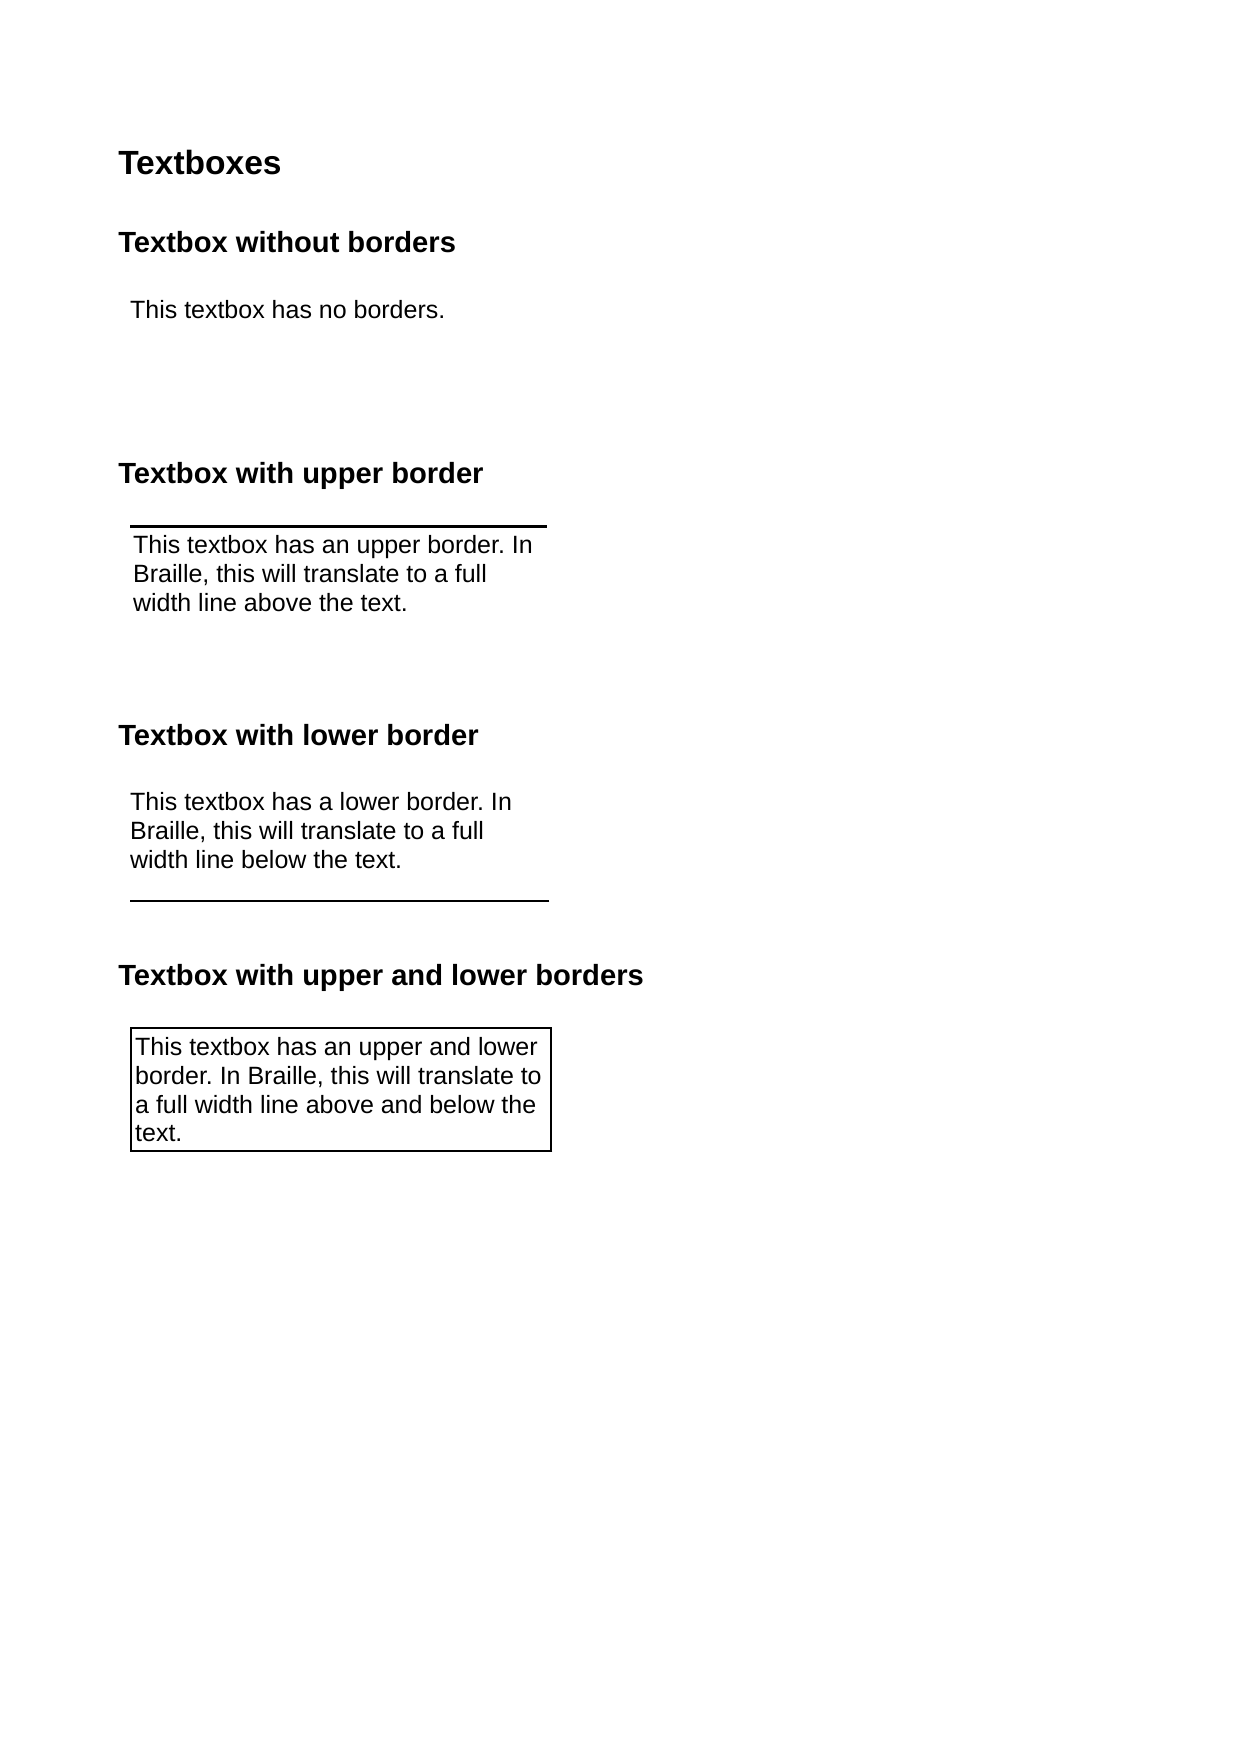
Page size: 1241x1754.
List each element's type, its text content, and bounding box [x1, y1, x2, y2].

subtitle Textbox without borders [118, 225, 1122, 258]
text This textbox has an upper border. In Braille, this will translate to a full width line above the text. [133, 530, 544, 617]
subtitle Textbox with lower border [118, 718, 1122, 751]
subtitle Textboxes [118, 143, 1122, 182]
text This textbox has an upper and lower border. In Braille, this will translate to a full width line above and below the text. [135, 1032, 547, 1147]
text This textbox has a lower border. In Braille, this will translate to a full width line below the text. [130, 787, 549, 874]
subtitle Textbox with upper border [118, 456, 1122, 489]
subtitle Textbox with upper and lower borders [118, 957, 1122, 991]
text This textbox has no borders. [130, 294, 542, 323]
